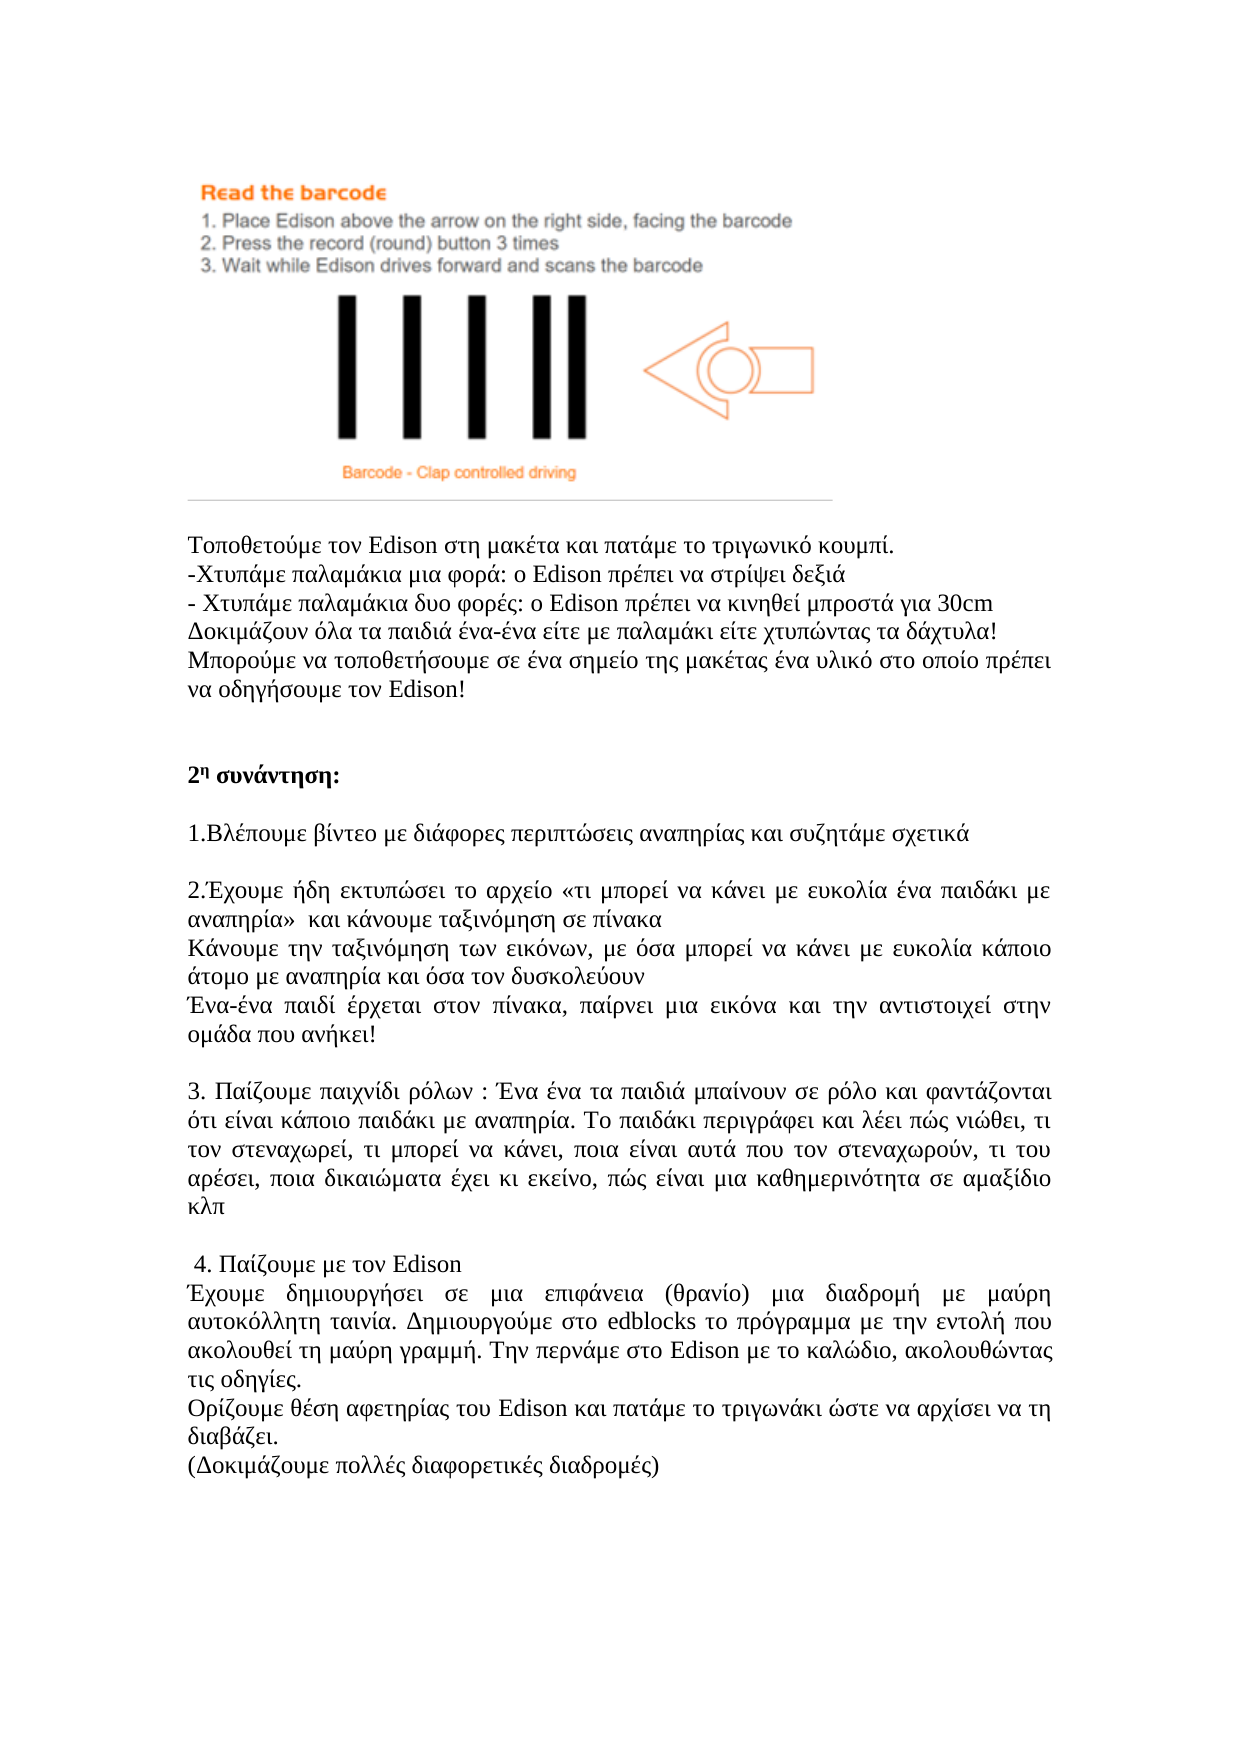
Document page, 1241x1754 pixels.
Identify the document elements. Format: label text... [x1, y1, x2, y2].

text Τοποθετούμε τον Edison στη μακέτα και πατάμε το τριγωνικό κουμπί. [187, 530, 1053, 559]
text Ένα-ένα παιδί έρχεται στον πίνακα, παίρνει μια εικόνα και την αντιστοιχεί στην ομάδα που ανήκει! [187, 990, 1053, 1048]
text Μπορούμε να τοποθετήσουμε σε ένα σημείο της μακέτας ένα υλικό στο οποίο πρέπει να οδηγήσουμε τον Edison! [187, 645, 1053, 703]
text 4. Παίζουμε με τον Edison [187, 1249, 1053, 1278]
text 2η συνάντηση: [187, 760, 1053, 789]
text Ορίζουμε θέση αφετηρίας του Edison και πατάμε το τριγωνάκι ώστε να αρχίσει να τη διαβάζει. [187, 1393, 1053, 1450]
text 3. Παίζουμε παιχνίδι ρόλων : Ένα ένα τα παιδιά μπαίνουν σε ρόλο και φαντάζονται ότι είναι κάποιο παιδάκι με αναπηρία. Το παιδάκι περιγράφει και λέει πώς νιώθει, τι τον στεναχωρεί, τι μπορεί να κάνει, ποια είναι αυτά που τον στεναχωρούν, τι του αρέσει, ποια δικαιώματα έχει κι εκείνο, πώς είναι μια καθημερινότητα σε αμαξίδιο κλπ [187, 1076, 1053, 1220]
text 1.Βλέπουμε βίντεο με διάφορες περιπτώσεις αναπηρίας και συζητάμε σχετικά [187, 818, 1053, 846]
text Κάνουμε την ταξινόμηση των εικόνων, με όσα μπορεί να κάνει με ευκολία κάποιο άτομο με αναπηρία και όσα τον δυσκολεύουν [187, 933, 1053, 990]
text (Δοκιμάζουμε πολλές διαφορετικές διαδρομές) [187, 1450, 1053, 1479]
text 2.Έχουμε ήδη εκτυπώσει το αρχείο «τι μπορεί να κάνει με ευκολία ένα παιδάκι με αναπηρία» και κάνουμε ταξινόμηση σε πίνακα [187, 875, 1053, 933]
text Δοκιμάζουν όλα τα παιδιά ένα-ένα είτε με παλαμάκι είτε χτυπώντας τα δάχτυλα! [187, 616, 1053, 645]
text Έχουμε δημιουργήσει σε μια επιφάνεια (θρανίο) μια διαδρομή με μαύρη αυτοκόλλητη ταινία. Δημιουργούμε στο edblocks το πρόγραμμα με την εντολή που ακολουθεί τη μαύρη γραμμή. Την περνάμε στο Edison με το καλώδιο, ακολουθώντας τις οδηγίες. [187, 1278, 1053, 1393]
text - Χτυπάμε παλαμάκια δυο φορές: o Edison πρέπει να κινηθεί μπροστά για 30cm [187, 588, 1053, 616]
text -Χτυπάμε παλαμάκια μια φορά: o Edison πρέπει να στρίψει δεξιά [187, 559, 1053, 588]
